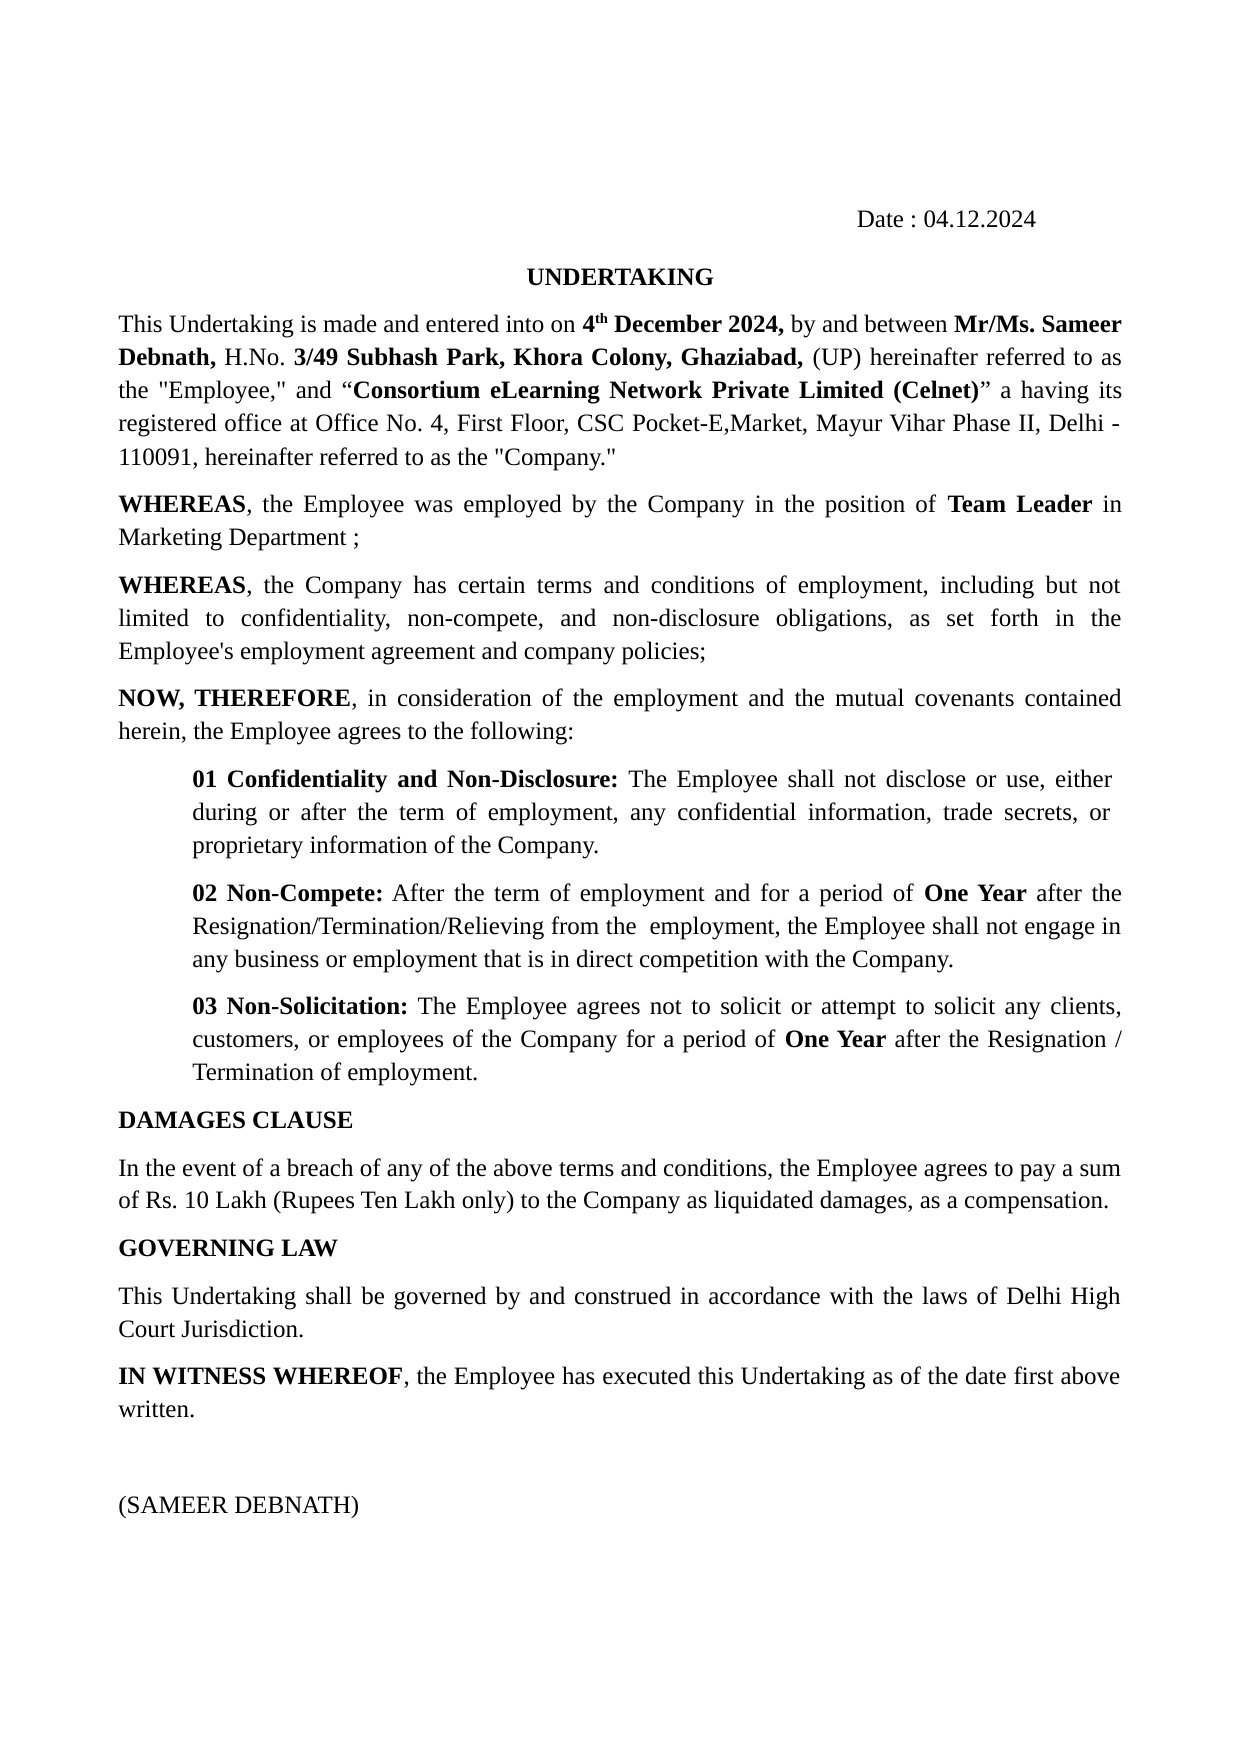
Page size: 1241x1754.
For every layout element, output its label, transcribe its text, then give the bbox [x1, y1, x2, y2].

list 03 Non-Solicitation: The Employee agrees not to solicit or attempt to solicit any clients, customers, or employees of the Company for a period of One Year after the Resignation / Termination of employment. [162, 991, 1122, 1086]
text Date : 04.12.2024 [118, 204, 1122, 233]
text GOVERNING LAW [118, 1233, 1122, 1262]
text DAMAGES CLAUSE [118, 1105, 1122, 1134]
text This Undertaking shall be governed by and construed in accordance with the laws of Delhi High Court Jurisdiction. [118, 1281, 1122, 1343]
list 02 Non-Compete: After the term of employment and for a period of One Year after the Resignation/Termination/Relieving from the employment, the Employee shall not engage in any business or employment that is in direct competition with the Company. [162, 878, 1122, 972]
text NOW, THEREFORE, in consideration of the employment and the mutual covenants contained herein, the Employee agrees to the following: [118, 683, 1122, 745]
text This Undertaking is made and entered into on 4th December 2024, by and between Mr/Ms. Sameer Debnath, H.No. 3/49 Subhash Park, Khora Colony, Ghaziabad, (UP) hereinafter referred to as the "Employee," and “Consortium eLearning Network Private Limited (Celnet)” a having its registered office at Office No. 4, First Floor, CSC Pocket-E,Market, Mayur Vihar Phase II, Delhi - 110091, hereinafter referred to as the "Company." [118, 309, 1122, 470]
text IN WITNESS WHEREOF, the Employee has executed this Undertaking as of the date first above written. [118, 1361, 1122, 1423]
text UNDERTAKING [118, 262, 1122, 291]
text In the event of a breach of any of the above terms and conditions, the Employee agrees to pay a sum of Rs. 10 Lakh (Rupees Ten Lakh only) to the Company as liquidated damages, as a compensation. [118, 1153, 1122, 1214]
text (SAMEER DEBNATH) [118, 1490, 1122, 1518]
text WHEREAS, the Company has certain terms and conditions of employment, including but not limited to confidentiality, non-compete, and non-disclosure obligations, as set forth in the Employee's employment agreement and company policies; [118, 570, 1122, 664]
text 01 Confidentiality and Non-Disclosure: The Employee shall not disclose or use, either during or after the term of employment, any confidential information, trade secrets, or proprietary information of the Company. [118, 764, 1122, 859]
text WHEREAS, the Employee was employed by the Company in the position of Team Leader in Marketing Department ; [118, 489, 1122, 551]
